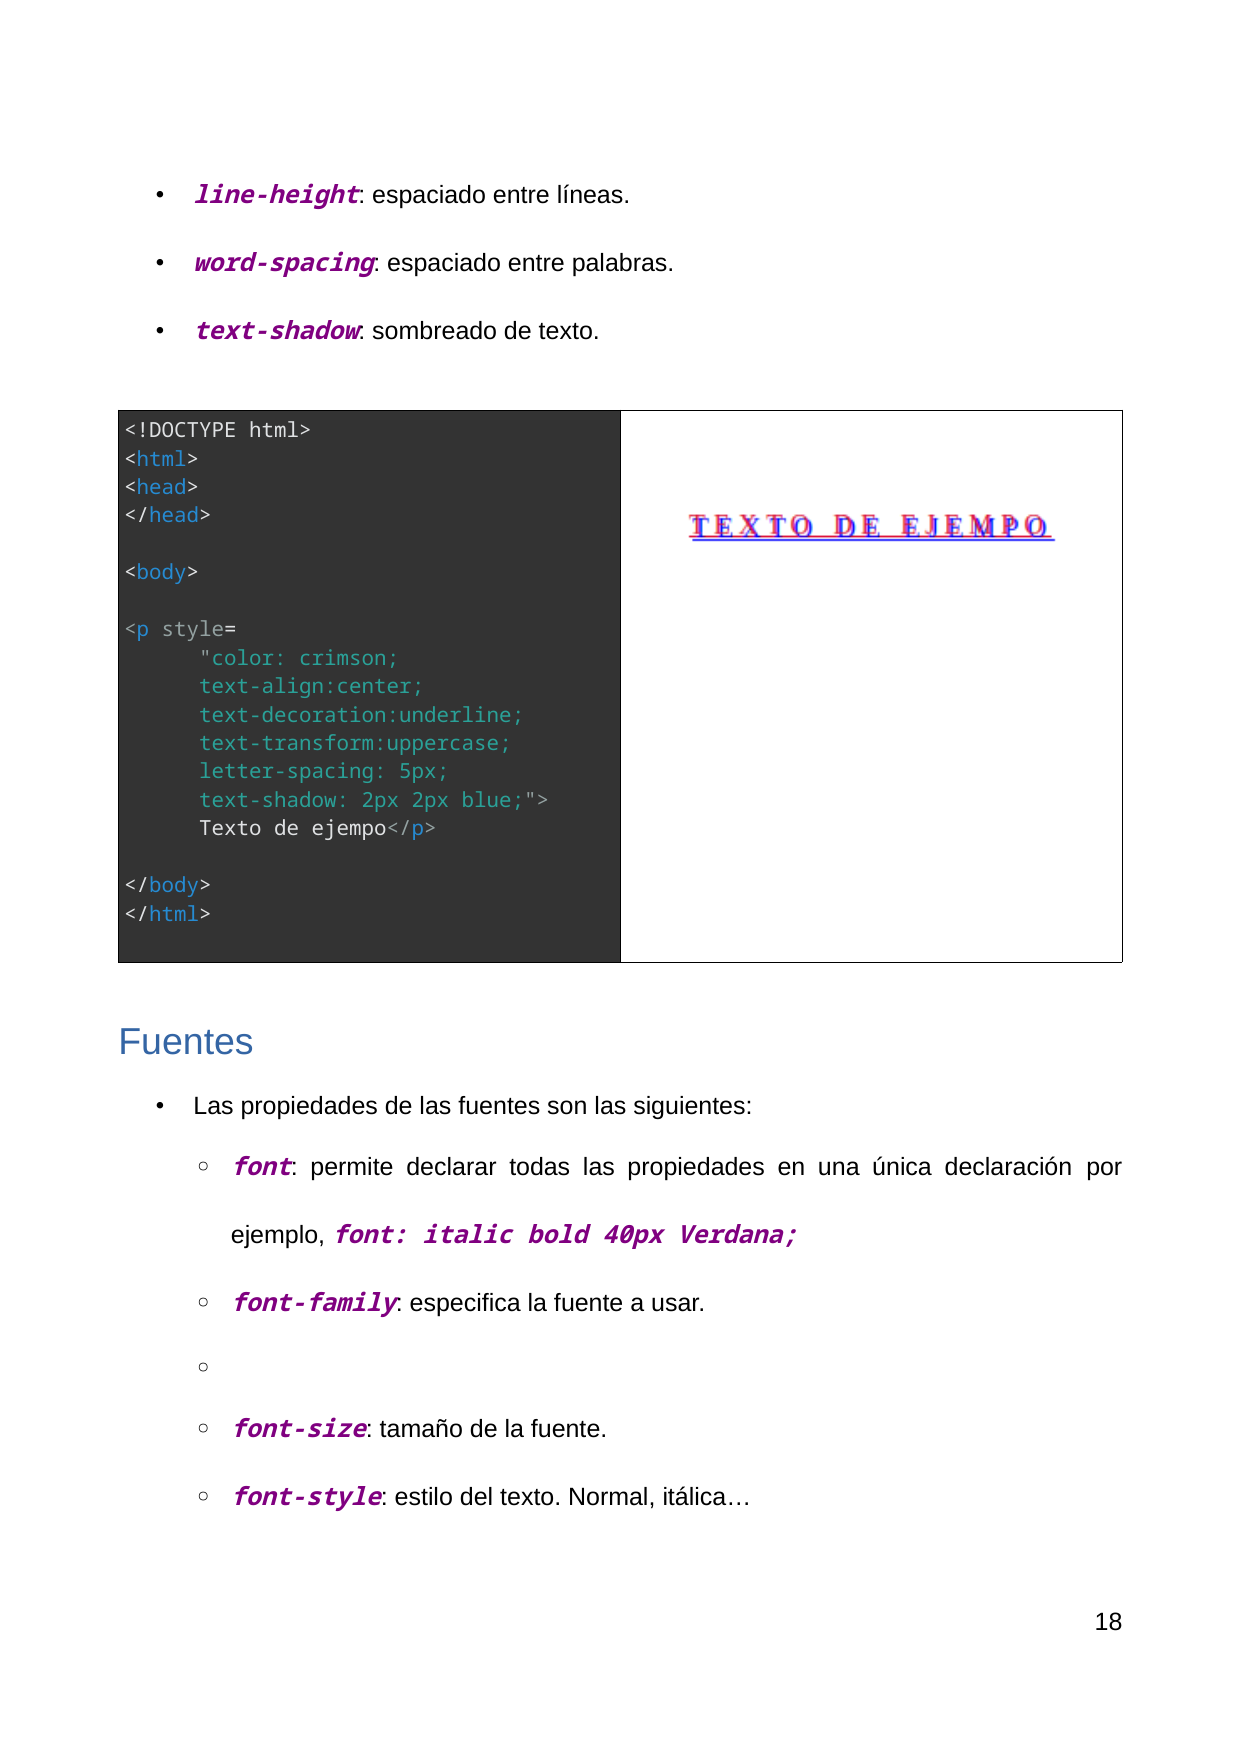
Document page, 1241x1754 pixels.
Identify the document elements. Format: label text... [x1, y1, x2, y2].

list text-shadow: sombreado de texto. [156, 313, 1122, 347]
text Fuentes [118, 1019, 1122, 1062]
table_header <!DOCTYPE html> <html> <head> </head> <body> <p style= "color: crimson; text-align:center; text-decoration:underline; text-transform:uppercase; letter-spacing: 5px; text-shadow: 2px 2px blue;"> Texto de ejempo</p> </body> </html> [119, 411, 620, 962]
list font-style: estilo del texto. Normal, itálica… [193, 1479, 1122, 1513]
list line-height: espaciado entre líneas. [156, 176, 1122, 210]
list font-size: tamaño de la fuente. [193, 1411, 1122, 1445]
list word-spacing: espaciado entre palabras. [156, 244, 1122, 278]
picture [681, 501, 1062, 550]
table_header [621, 411, 1122, 962]
list font: permite declarar todas las propiedades en una única declaración por ejemplo, font: italic bold 40px Verdana; [193, 1149, 1122, 1251]
list Las propiedades de las fuentes son las siguientes: [156, 1091, 1122, 1120]
list font-family: especifica la fuente a usar. [193, 1285, 1122, 1319]
